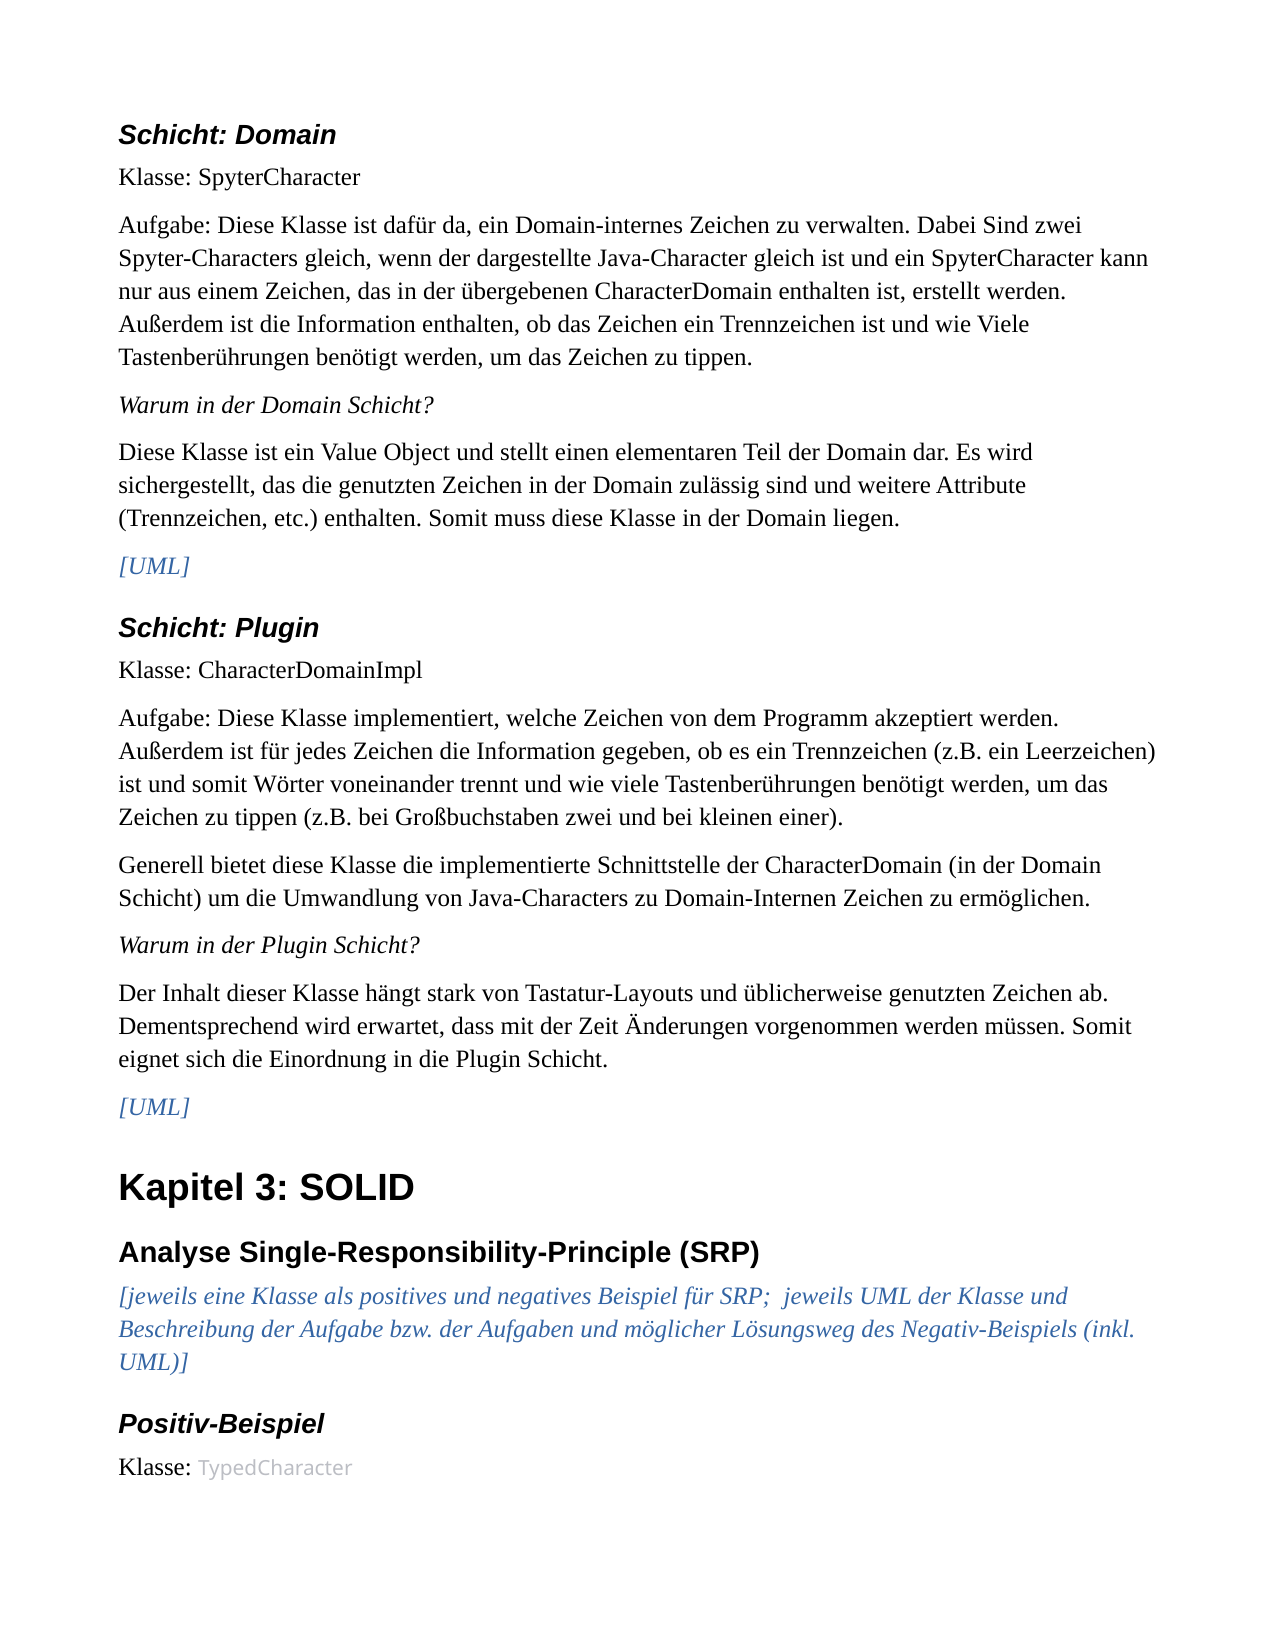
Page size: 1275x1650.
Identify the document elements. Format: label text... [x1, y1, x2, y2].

text Klasse: TypedCharacter [118, 1452, 1157, 1481]
text Der Inhalt dieser Klasse hängt stark von Tastatur-Layouts und üblicherweise genutzten Zeichen ab. Dementsprechend wird erwartet, dass mit der Zeit Änderungen vorgenommen werden müssen. Somit eignet sich die Einordnung in die Plugin Schicht. [118, 978, 1157, 1073]
text Generell bietet diese Klasse die implementierte Schnittstelle der CharacterDomain (in der Domain Schicht) um die Umwandlung von Java-Characters zu Domain-Internen Zeichen zu ermöglichen. [118, 850, 1157, 912]
text Aufgabe: Diese Klasse ist dafür da, ein Domain-internes Zeichen zu verwalten. Dabei Sind zwei Spyter-Characters gleich, wenn der dargestellte Java-Character gleich ist und ein SpyterCharacter kann nur aus einem Zeichen, das in der übergebenen CharacterDomain enthalten ist, erstellt werden. Außerdem ist die Information enthalten, ob das Zeichen ein Trennzeichen ist und wie Viele Tastenberührungen benötigt werden, um das Zeichen zu tippen. [118, 210, 1157, 371]
text Warum in der Domain Schicht? [118, 390, 1157, 418]
text Aufgabe: Diese Klasse implementiert, welche Zeichen von dem Programm akzeptiert werden. Außerdem ist für jedes Zeichen die Information gegeben, ob es ein Trennzeichen (z.B. ein Leerzeichen) ist und somit Wörter voneinander trennt und wie viele Tastenberührungen benötigt werden, um das Zeichen zu tippen (z.B. bei Großbuchstaben zwei und bei kleinen einer). [118, 703, 1157, 831]
text [UML] [118, 1092, 1157, 1120]
text Diese Klasse ist ein Value Object und stellt einen elementaren Teil der Domain dar. Es wird sichergestellt, das die genutzten Zeichen in der Domain zulässig sind und weitere Attribute (Trennzeichen, etc.) enthalten. Somit muss diese Klasse in der Domain liegen. [118, 437, 1157, 532]
text [UML] [118, 551, 1157, 580]
text Warum in der Plugin Schicht? [118, 930, 1157, 959]
subtitle Kapitel 3: SOLID [118, 1164, 1157, 1208]
text Klasse: CharacterDomainImpl [118, 656, 1157, 684]
text Klasse: SpyterCharacter [118, 162, 1157, 191]
text [jeweils eine Klasse als positives und negatives Beispiel für SRP; jeweils UML der Klasse und Beschreibung der Aufgabe bzw. der Aufgaben und möglicher Lösungsweg des Negativ-Beispiels (inkl. UML)] [118, 1281, 1157, 1376]
subtitle Schicht: Plugin [118, 611, 1157, 643]
subtitle Positiv-Beispiel [118, 1407, 1157, 1439]
subtitle Schicht: Domain [118, 118, 1157, 150]
subtitle Analyse Single-Responsibility-Principle (SRP) [118, 1235, 1157, 1269]
